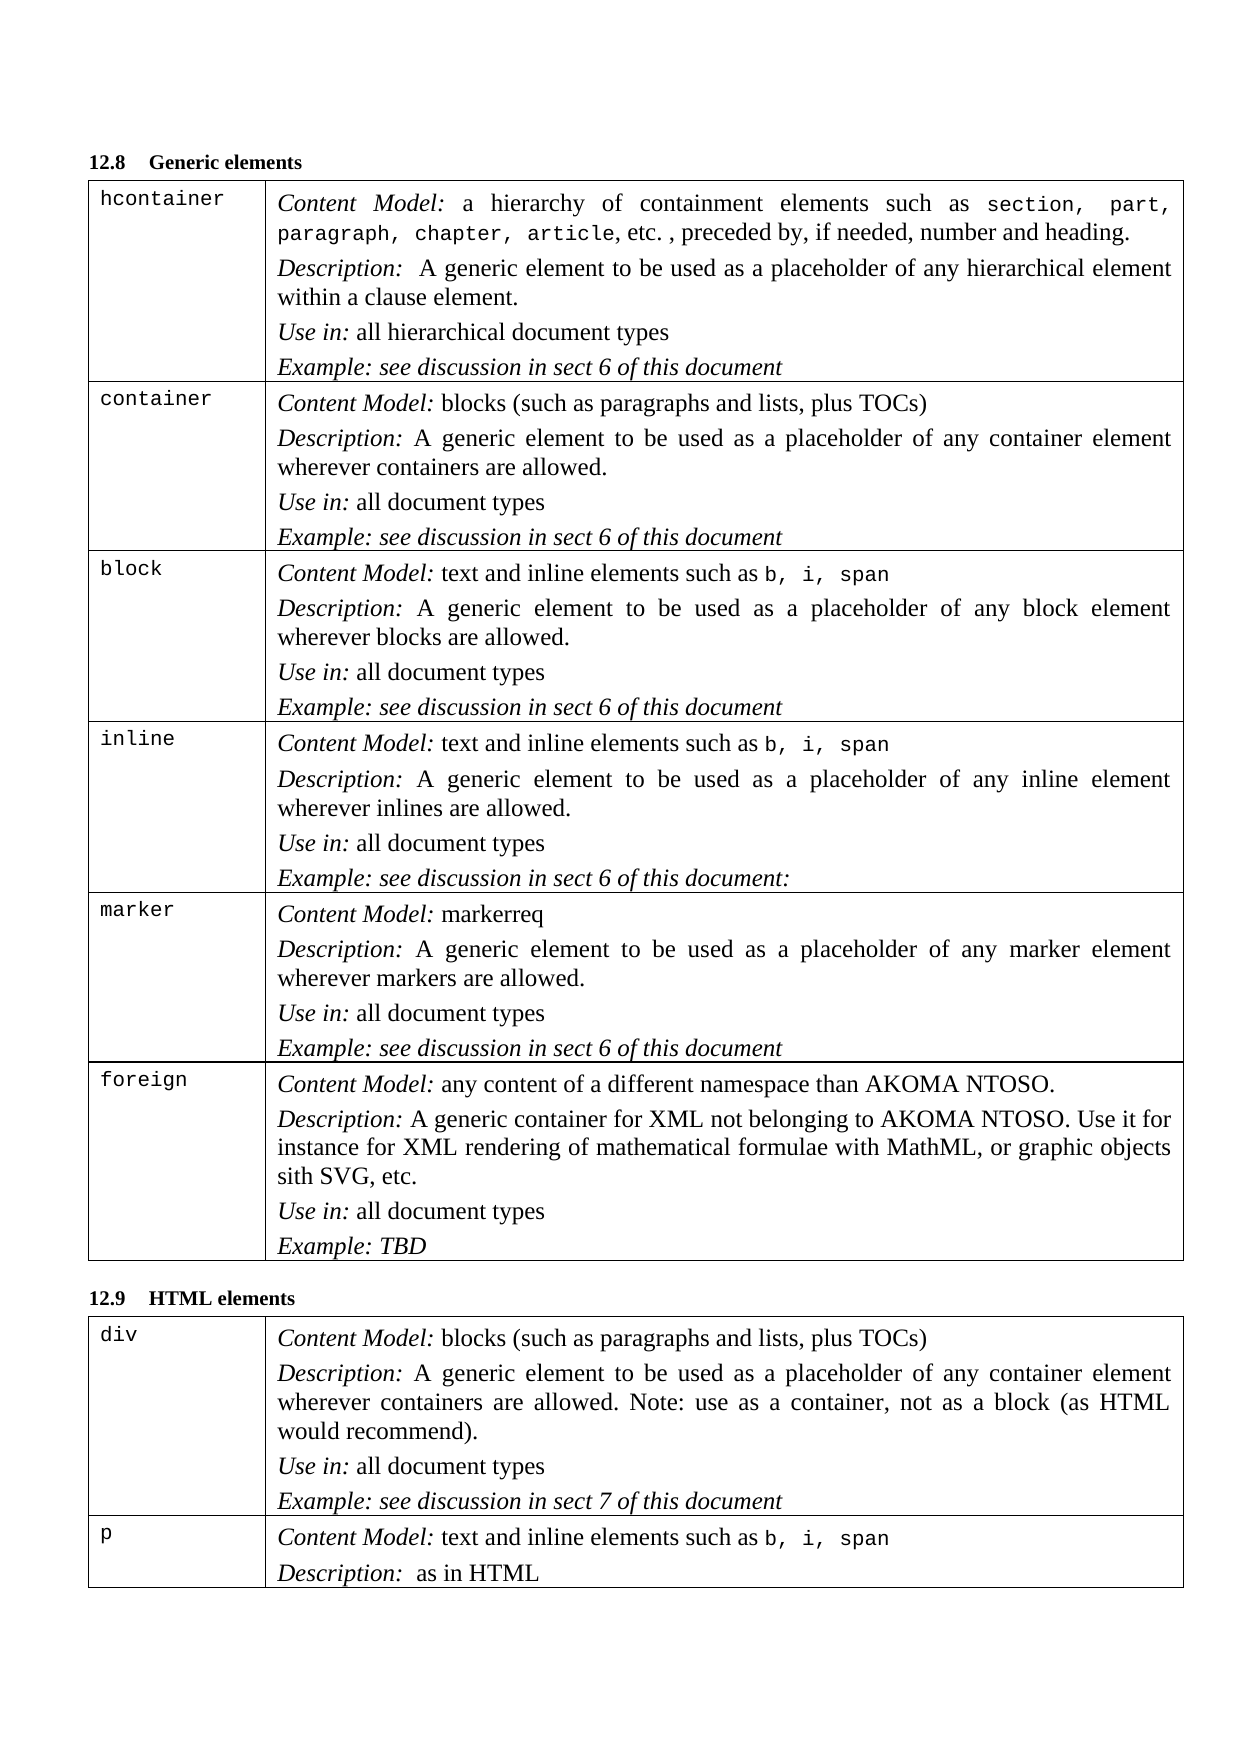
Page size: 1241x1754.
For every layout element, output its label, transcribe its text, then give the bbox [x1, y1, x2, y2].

table_cell foreign [89, 1063, 265, 1260]
table_cell Content Model: text and inline elements such as b, i, span Description: A generic element to be used as a placeholder of any block element wherever blocks are allowed. Use in: all document types Example: see discussion in sect 6 of this document [266, 551, 1183, 721]
table_header Content Model: blocks (such as paragraphs and lists, plus TOCs) Description: A generic element to be used as a placeholder of any container element wherever containers are allowed. Note: use as a container, not as a block (as HTML would recommend). Use in: all document types Example: see discussion in sect 7 of this document [266, 1317, 1183, 1515]
table_cell marker [89, 893, 265, 1061]
table_cell Content Model: text and inline elements such as b, i, span Description: A generic element to be used as a placeholder of any inline element wherever inlines are allowed. Use in: all document types Example: see discussion in sect 6 of this document: [266, 722, 1183, 892]
table_cell inline [89, 722, 265, 892]
table_header hcontainer [89, 181, 265, 381]
table_cell block [89, 551, 265, 721]
table_cell p [89, 1516, 265, 1587]
table_header div [89, 1317, 265, 1515]
subtitle HTML elements [89, 1286, 1151, 1310]
table_cell container [89, 382, 265, 550]
table_header Content Model: a hierarchy of containment elements such as section, part, paragraph, chapter, article, etc. , preceded by, if needed, number and heading. Description: A generic element to be used as a placeholder of any hierarchical element within a clause element. Use in: all hierarchical document types Example: see discussion in sect 6 of this document [266, 181, 1183, 381]
table_cell Content Model: blocks (such as paragraphs and lists, plus TOCs) Description: A generic element to be used as a placeholder of any container element wherever containers are allowed. Use in: all document types Example: see discussion in sect 6 of this document [266, 382, 1183, 550]
table_cell Content Model: any content of a different namespace than AKOMA NTOSO. Description: A generic container for XML not belonging to AKOMA NTOSO. Use it for instance for XML rendering of mathematical formulae with MathML, or graphic objects sith SVG, etc. Use in: all document types Example: TBD [266, 1063, 1183, 1260]
subtitle Generic elements [89, 150, 1151, 174]
table_cell Content Model: text and inline elements such as b, i, span Description: as in HTML [266, 1516, 1183, 1587]
table_cell Content Model: markerreq Description: A generic element to be used as a placeholder of any marker element wherever markers are allowed. Use in: all document types Example: see discussion in sect 6 of this document [266, 893, 1183, 1061]
